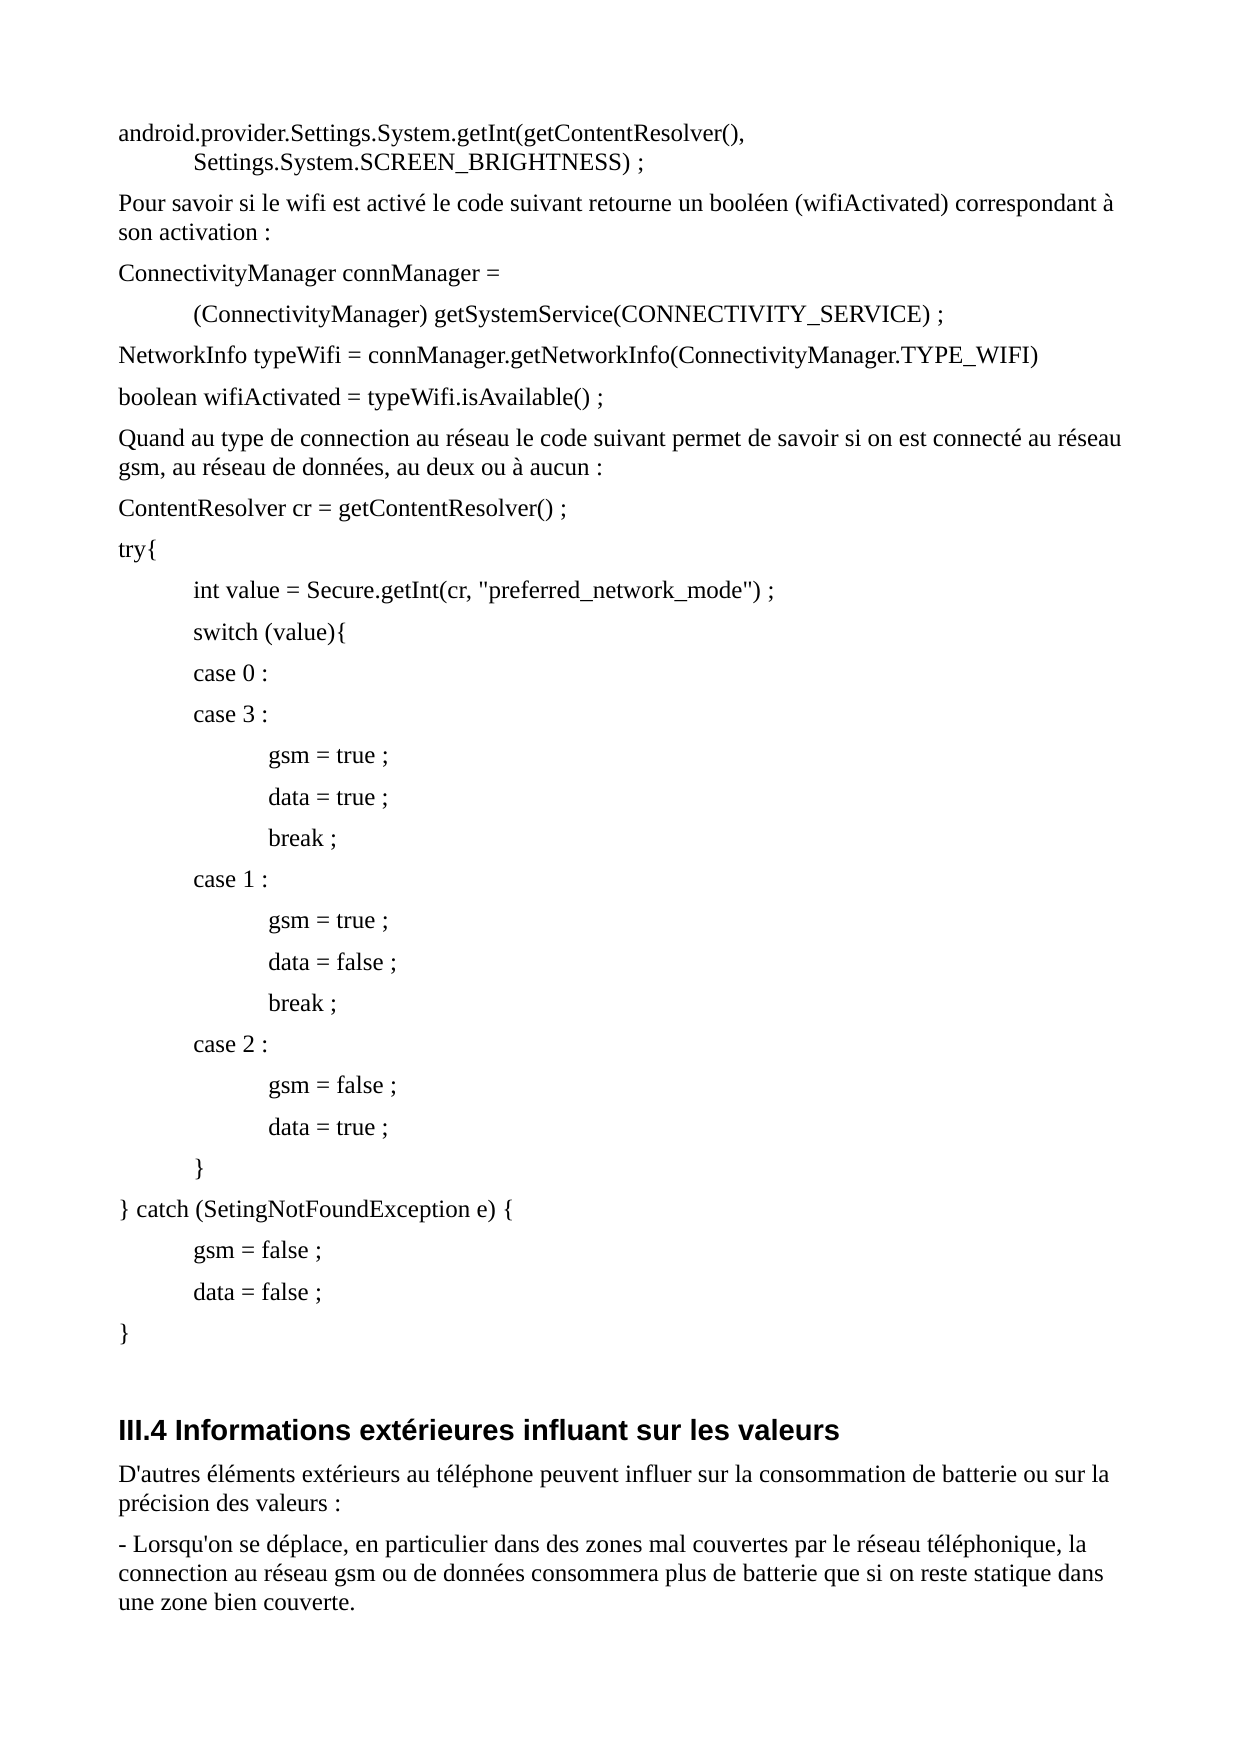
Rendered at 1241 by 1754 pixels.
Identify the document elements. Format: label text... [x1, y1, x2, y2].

text case 1 : [118, 864, 1122, 893]
text break ; [118, 988, 1122, 1017]
text D'autres éléments extérieurs au téléphone peuvent influer sur la consommation de batterie ou sur la précision des valeurs : [118, 1459, 1122, 1517]
text Pour savoir si le wifi est activé le code suivant retourne un booléen (wifiActivated) correspondant à son activation : [118, 188, 1122, 246]
text data = true ; [118, 1112, 1122, 1141]
text break ; [118, 823, 1122, 852]
text } catch (SetingNotFoundException e) { [118, 1194, 1122, 1223]
text case 0 : [118, 658, 1122, 687]
text int value = Secure.getInt(cr, "preferred_network_mode") ; [118, 576, 1122, 604]
text ContentResolver cr = getContentResolver() ; [118, 493, 1122, 522]
text Quand au type de connection au réseau le code suivant permet de savoir si on est connecté au réseau gsm, au réseau de données, au deux ou à aucun : [118, 423, 1122, 481]
text data = false ; [118, 947, 1122, 976]
text case 2 : [118, 1029, 1122, 1058]
text - Lorsqu'on se déplace, en particulier dans des zones mal couvertes par le réseau téléphonique, la connection au réseau gsm ou de données consommera plus de batterie que si on reste statique dans une zone bien couverte. [118, 1529, 1122, 1615]
text NetworkInfo typeWifi = connManager.getNetworkInfo(ConnectivityManager.TYPE_WIFI) [118, 341, 1122, 369]
text android.provider.Settings.System.getInt(getContentResolver(), Settings.System.SCREEN_BRIGHTNESS) ; [118, 118, 1122, 176]
text data = true ; [118, 782, 1122, 811]
text gsm = false ; [118, 1236, 1122, 1264]
text ConnectivityManager connManager = [118, 258, 1122, 287]
text try{ [118, 534, 1122, 563]
text } [118, 1153, 1122, 1182]
text (ConnectivityManager) getSystemService(CONNECTIVITY_SERVICE) ; [118, 299, 1122, 328]
text data = false ; [118, 1277, 1122, 1306]
text gsm = true ; [118, 741, 1122, 769]
text gsm = false ; [118, 1071, 1122, 1099]
text gsm = true ; [118, 906, 1122, 934]
text case 3 : [118, 699, 1122, 728]
subtitle III.4 Informations extérieures influant sur les valeurs [118, 1413, 1122, 1447]
text switch (value){ [118, 617, 1122, 646]
text } [118, 1318, 1122, 1347]
text boolean wifiActivated = typeWifi.isAvailable() ; [118, 382, 1122, 411]
